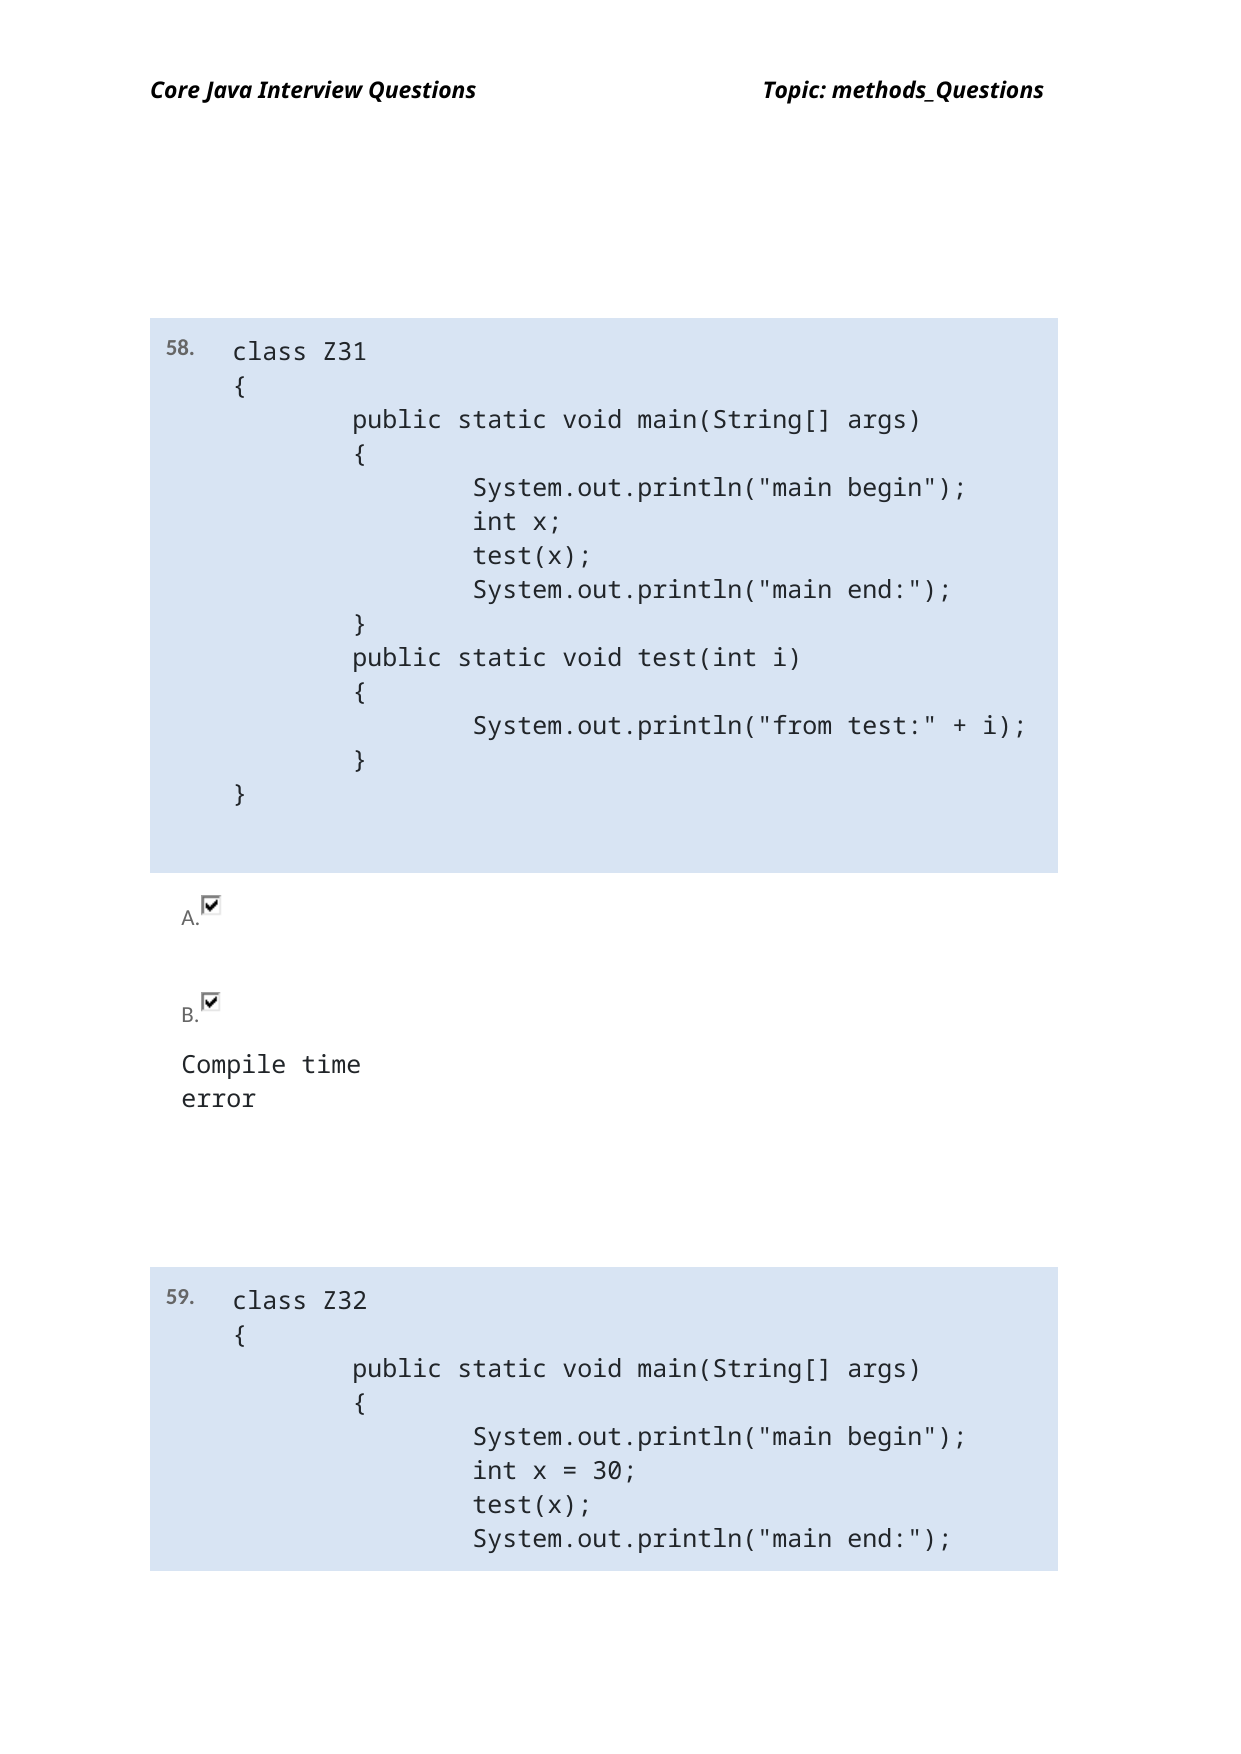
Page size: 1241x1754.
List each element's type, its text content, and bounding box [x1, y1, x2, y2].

table_cell 58. [150, 318, 216, 873]
table_header class Z32 { public static void main(String[] args) { System.out.println("main begin"); int x = 30; test(x); System.out.println("main end:"); [216, 1267, 1058, 1571]
table_header 59. [150, 1267, 216, 1571]
table_header [181, 1217, 319, 1251]
table_header [181, 200, 401, 302]
table_header [181, 166, 442, 200]
table_header B. Compile time error [181, 985, 442, 1217]
table_cell [150, 150, 1090, 318]
table_header [1058, 1267, 1090, 1571]
table_cell [150, 873, 1090, 1267]
table_cell class Z31 { public static void main(String[] args) { System.out.println("main begin"); int x; test(x); System.out.println("main end:"); } public static void test(int i) { System.out.println("from test:" + i); } } [216, 318, 1058, 873]
table_header A. [181, 888, 332, 984]
table_cell [1058, 318, 1090, 873]
